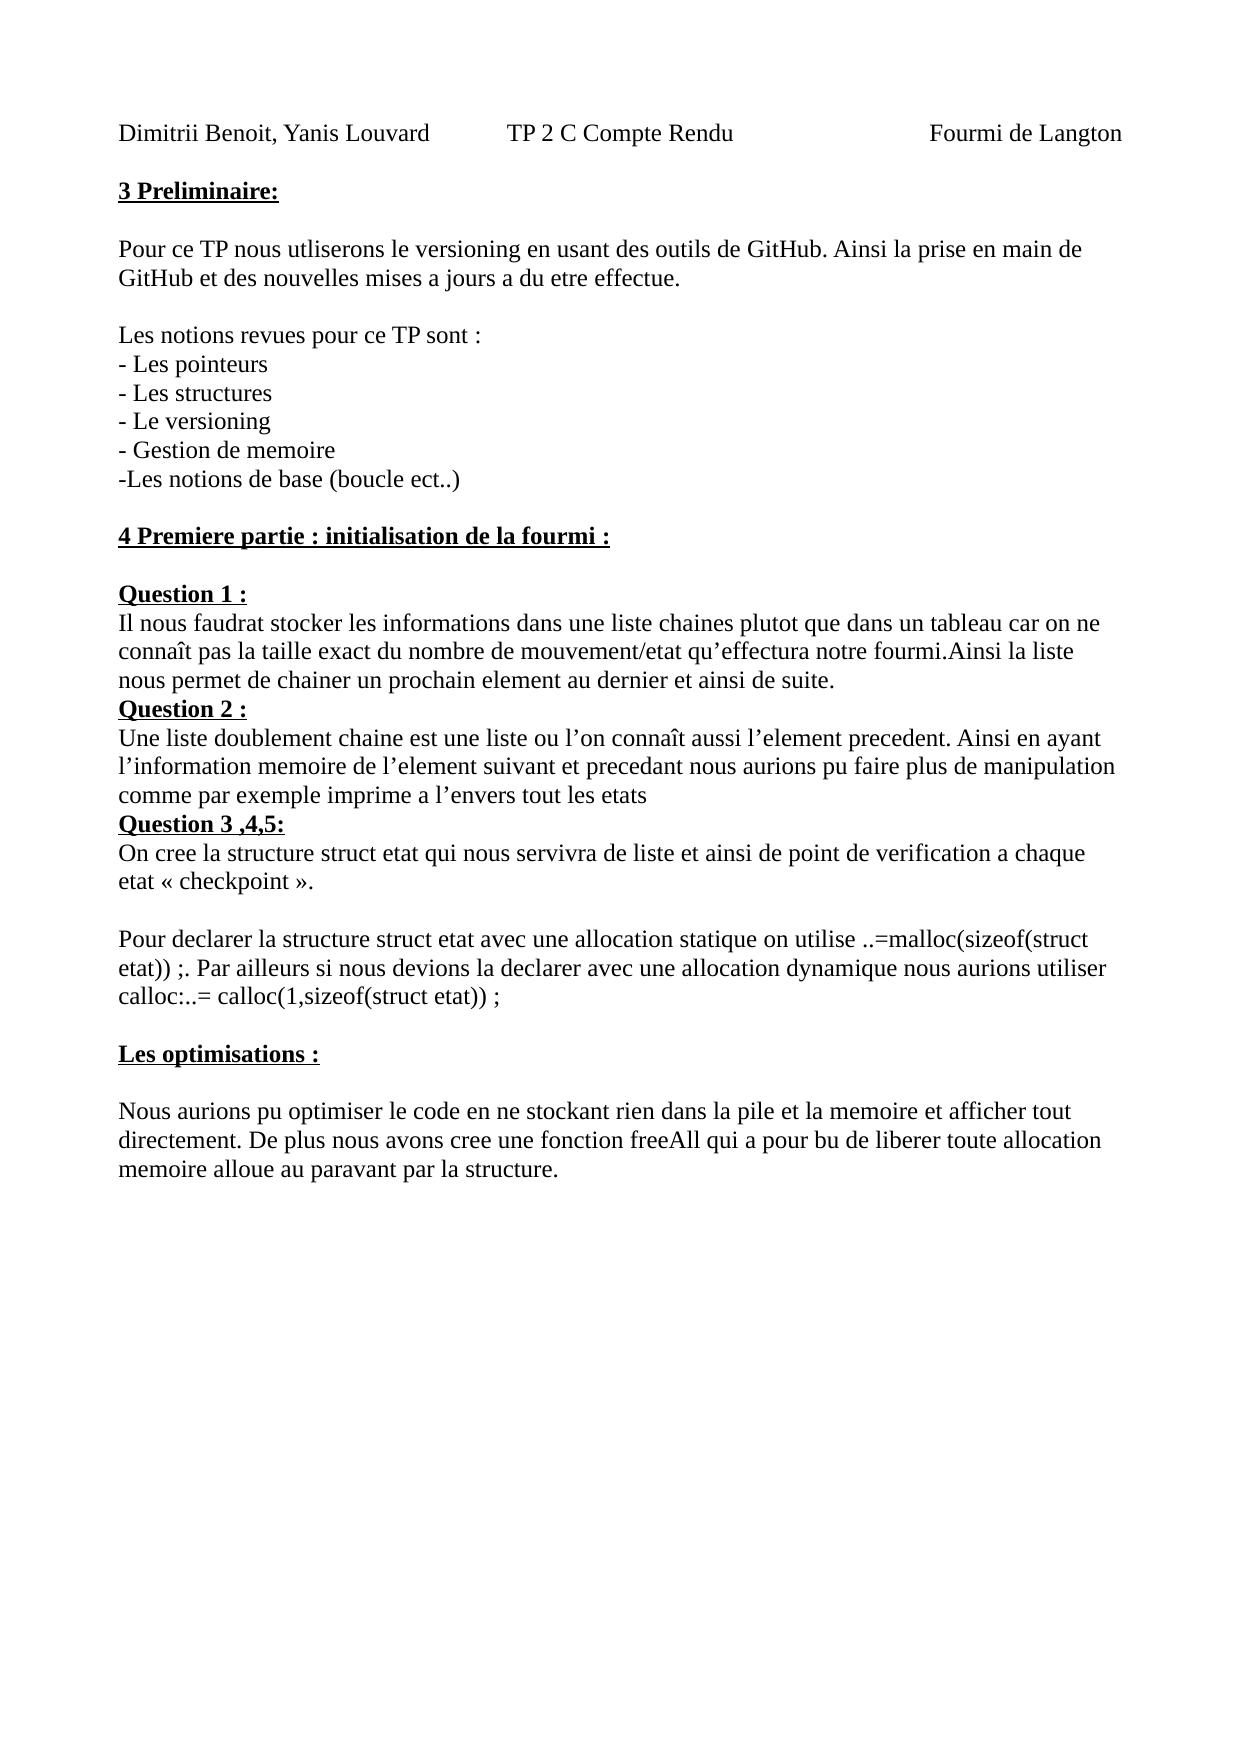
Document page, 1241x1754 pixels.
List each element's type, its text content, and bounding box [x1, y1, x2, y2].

text - Le versioning [118, 406, 1122, 435]
text Question 3 ,4,5: [118, 809, 1122, 838]
text Question 2 : [118, 694, 1122, 723]
text Question 1 : [118, 579, 1122, 608]
text Il nous faudrat stocker les informations dans une liste chaines plutot que dans un tableau car on ne connaît pas la taille exact du nombre de mouvement/etat qu’effectura notre fourmi.Ainsi la liste nous permet de chainer un prochain element au dernier et ainsi de suite. [118, 608, 1122, 694]
text 3 Preliminaire: [118, 176, 1122, 205]
text -Les notions de base (boucle ect..) [118, 464, 1122, 493]
text Une liste doublement chaine est une liste ou l’on connaît aussi l’element precedent. Ainsi en ayant l’information memoire de l’element suivant et precedant nous aurions pu faire plus de manipulation comme par exemple imprime a l’envers tout les etats [118, 723, 1122, 809]
text Nous aurions pu optimiser le code en ne stockant rien dans la pile et la memoire et afficher tout directement. De plus nous avons cree une fonction freeAll qui a pour bu de liberer toute allocation memoire alloue au paravant par la structure. [118, 1096, 1122, 1183]
text Pour declarer la structure struct etat avec une allocation statique on utilise ..=malloc(sizeof(struct etat)) ;. Par ailleurs si nous devions la declarer avec une allocation dynamique nous aurions utiliser calloc:..= calloc(1,sizeof(struct etat)) ; [118, 924, 1122, 1010]
text On cree la structure struct etat qui nous servivra de liste et ainsi de point de verification a chaque etat « checkpoint ». [118, 838, 1122, 895]
text - Les structures [118, 378, 1122, 406]
text 4 Premiere partie : initialisation de la fourmi : [118, 521, 1122, 550]
text - Gestion de memoire [118, 435, 1122, 464]
text Les notions revues pour ce TP sont : [118, 320, 1122, 349]
text Les optimisations : [118, 1039, 1122, 1068]
text Pour ce TP nous utliserons le versioning en usant des outils de GitHub. Ainsi la prise en main de GitHub et des nouvelles mises a jours a du etre effectue. [118, 234, 1122, 291]
text - Les pointeurs [118, 349, 1122, 378]
